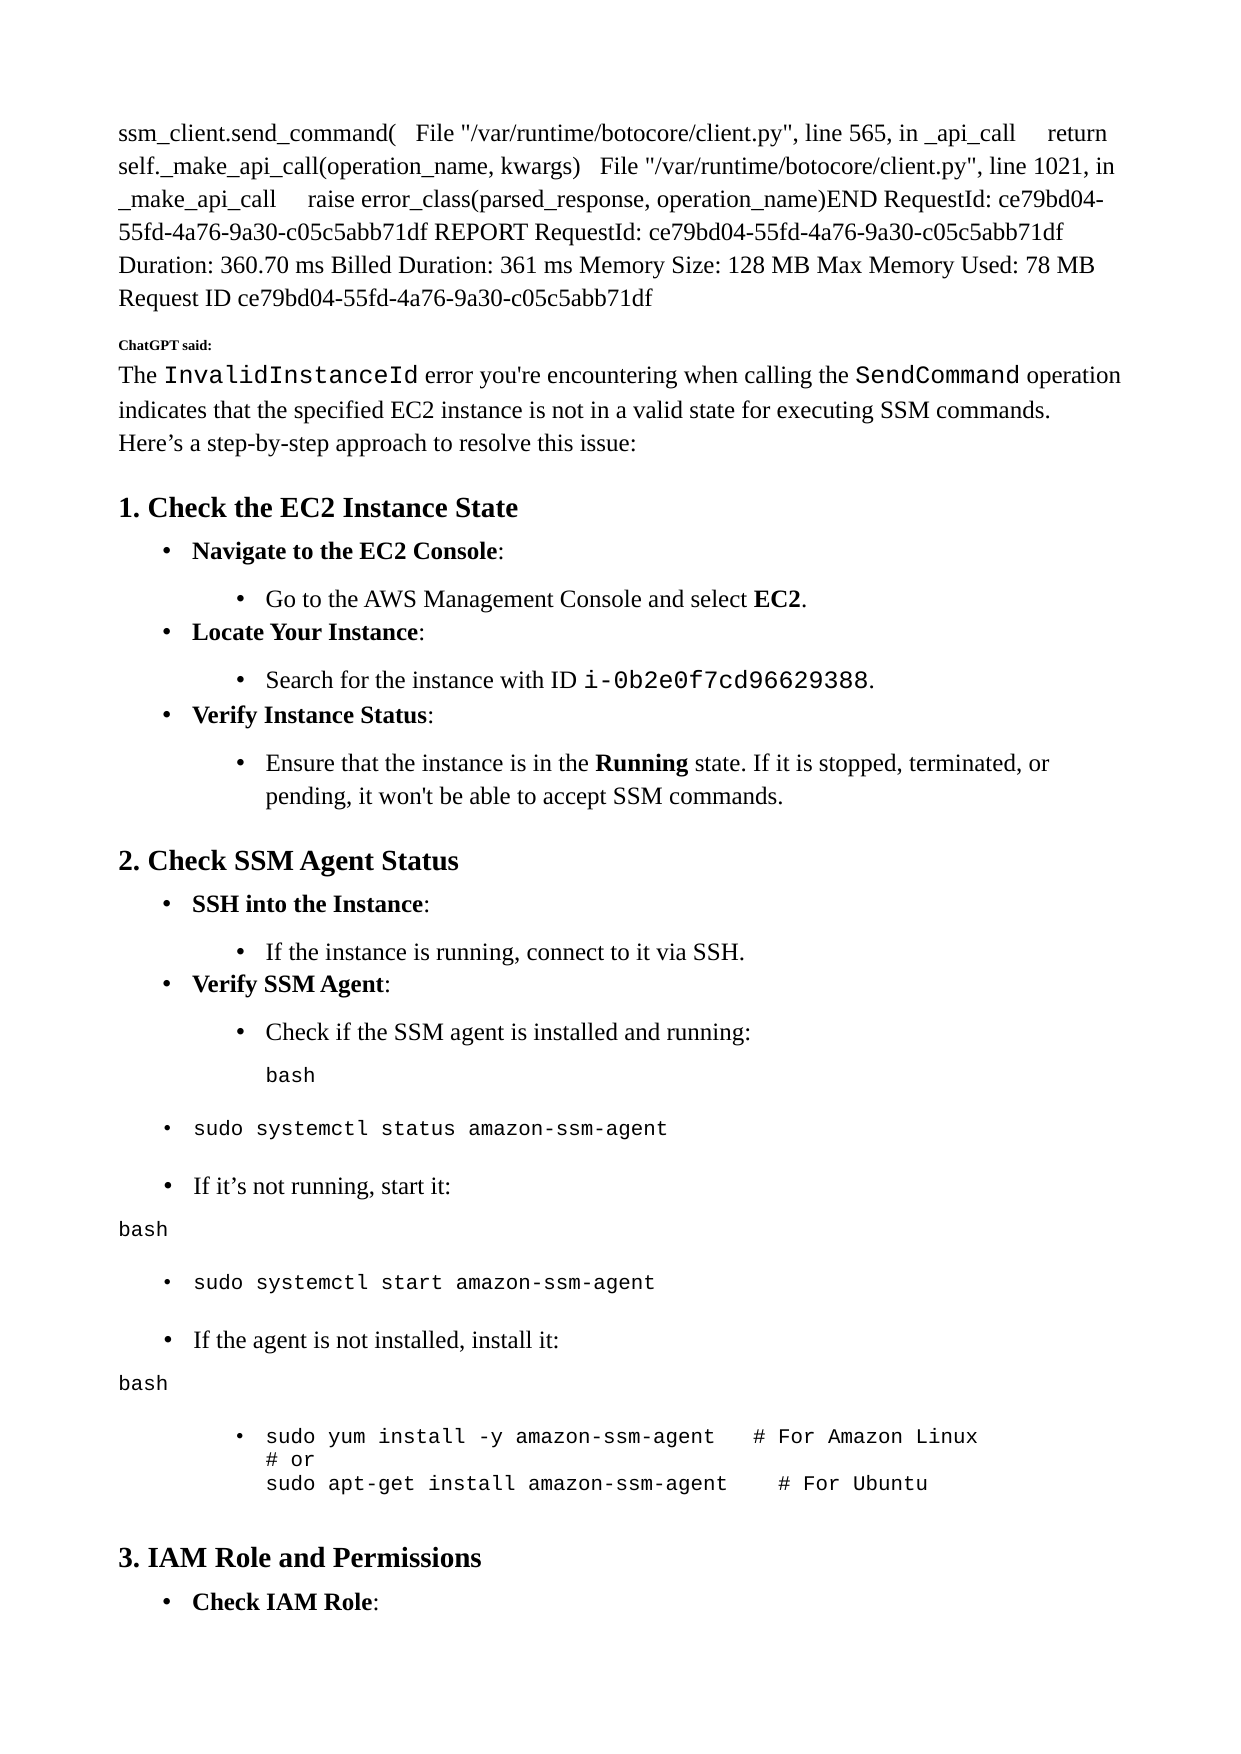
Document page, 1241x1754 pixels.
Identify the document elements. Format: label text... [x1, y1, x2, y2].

list Verify SSM Agent: [162, 969, 1122, 998]
list Locate Your Instance: [162, 617, 1122, 646]
text bash [118, 1372, 1122, 1396]
list # or [236, 1449, 1122, 1473]
list Search for the instance with ID i-0b2e0f7cd96629388. [236, 665, 1122, 696]
list SSH into the Instance: [162, 889, 1122, 918]
list sudo apt-get install amazon-ssm-agent # For Ubuntu [236, 1473, 1122, 1497]
list sudo systemctl start amazon-ssm-agent [164, 1272, 1122, 1295]
text ssm_client.send_command( File "/var/runtime/botocore/client.py", line 565, in _api_call return self._make_api_call(operation_name, kwargs) File "/var/runtime/botocore/client.py", line 1021, in _make_api_call raise error_class(parsed_response, operation_name)END RequestId: ce79bd04-55fd-4a76-9a30-c05c5abb71df REPORT RequestId: ce79bd04-55fd-4a76-9a30-c05c5abb71df Duration: 360.70 ms Billed Duration: 361 ms Memory Size: 128 MB Max Memory Used: 78 MB Request ID ce79bd04-55fd-4a76-9a30-c05c5abb71df [118, 118, 1122, 312]
subtitle 1. Check the EC2 Instance State [118, 490, 1122, 524]
list sudo yum install -y amazon-ssm-agent # For Amazon Linux [236, 1426, 1122, 1449]
subtitle 2. Check SSM Agent Status [118, 843, 1122, 876]
subtitle ChatGPT said: [118, 337, 1122, 354]
text bash [118, 1219, 1122, 1242]
list sudo systemctl status amazon-ssm-agent [164, 1118, 1122, 1142]
text The InvalidInstanceId error you're encountering when calling the SendCommand operation indicates that the specified EC2 instance is not in a valid state for executing SSM commands. Here’s a step-by-step approach to resolve this issue: [118, 360, 1122, 457]
list If the agent is not installed, install it: [164, 1325, 1122, 1354]
list If the instance is running, connect to it via SSH. [236, 937, 1122, 965]
list If it’s not running, start it: [164, 1171, 1122, 1200]
list Verify Instance Status: [162, 700, 1122, 729]
list Navigate to the EC2 Console: [162, 536, 1122, 565]
list Check if the SSM agent is installed and running: [236, 1017, 1122, 1046]
list Go to the AWS Management Console and select EC2. [236, 584, 1122, 613]
list bash [236, 1065, 1122, 1088]
list Ensure that the instance is in the Running state. If it is stopped, terminated, or pending, it won't be able to accept SSM commands. [236, 748, 1122, 809]
list Check IAM Role: [162, 1587, 1122, 1615]
subtitle 3. IAM Role and Permissions [118, 1541, 1122, 1574]
